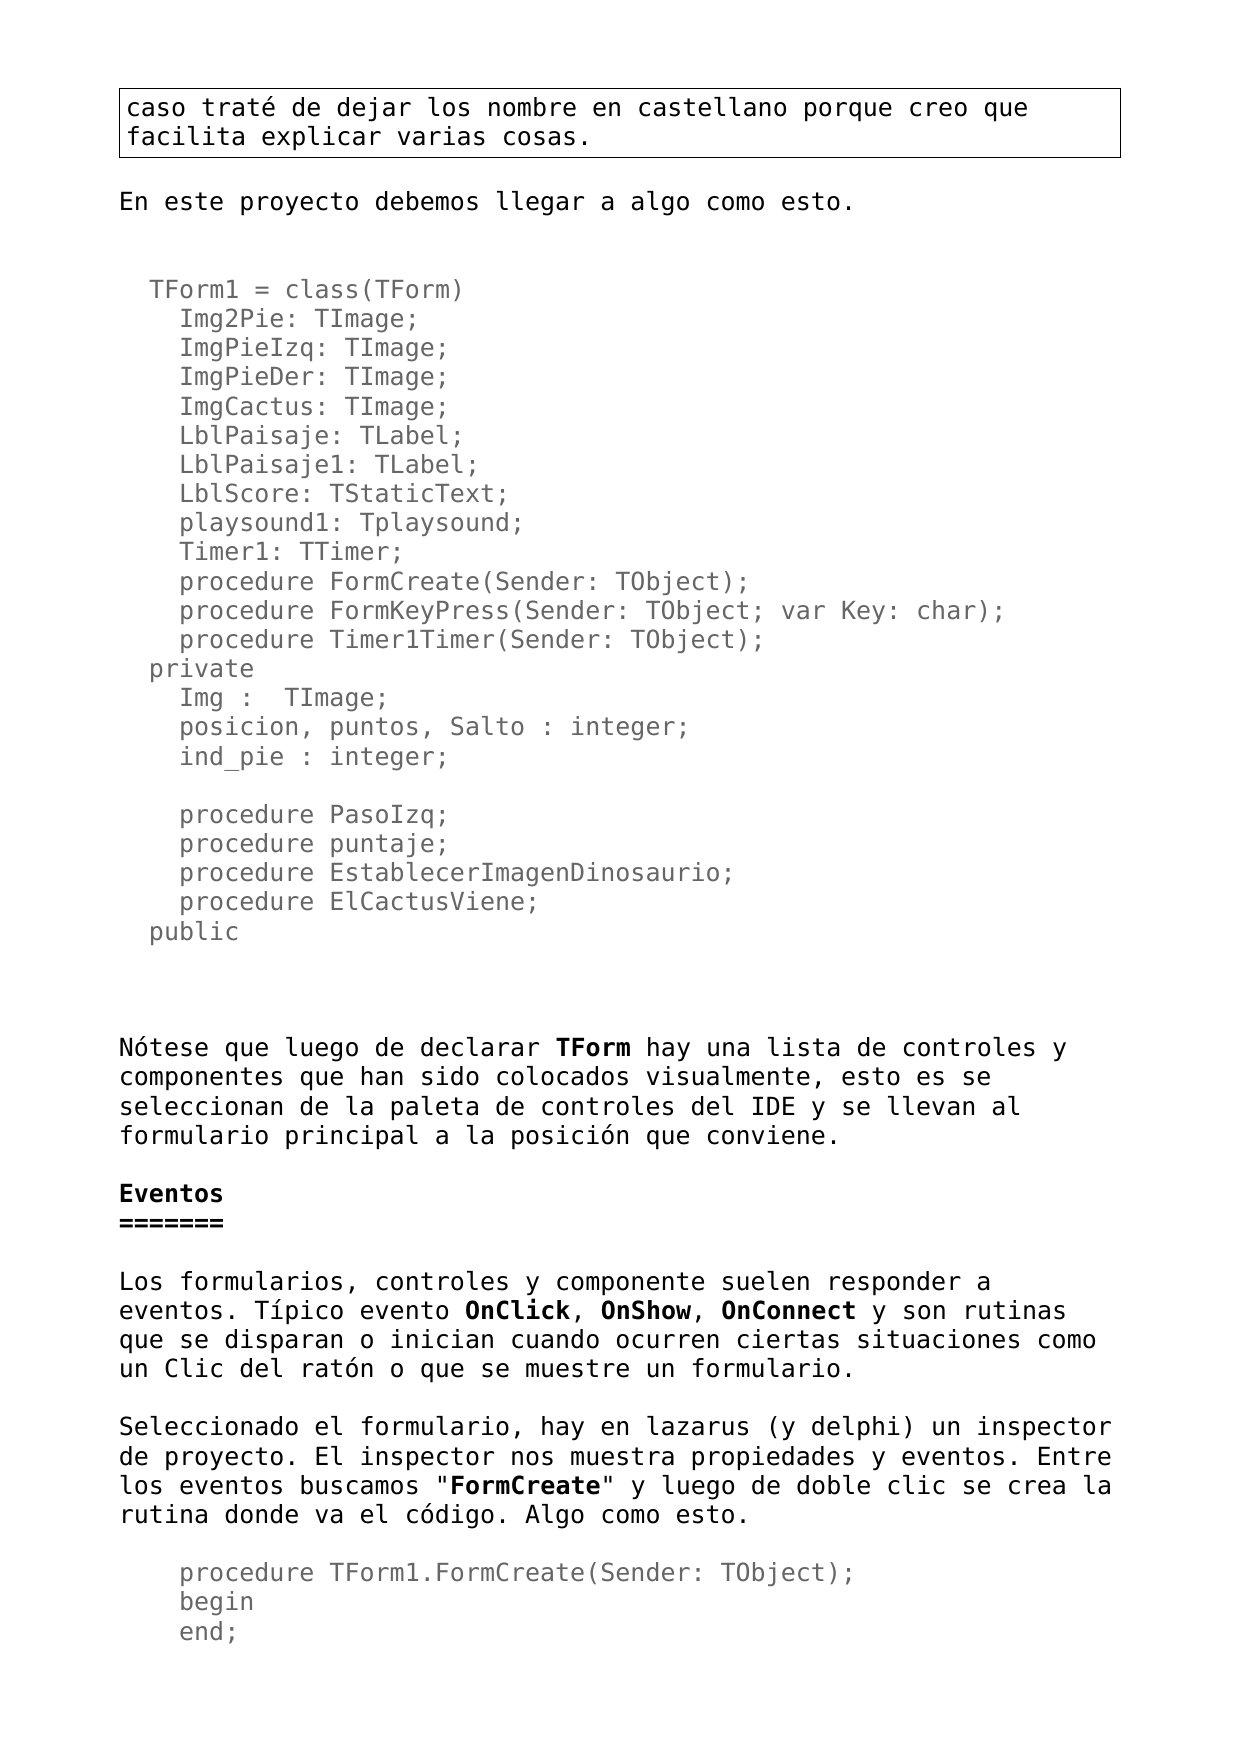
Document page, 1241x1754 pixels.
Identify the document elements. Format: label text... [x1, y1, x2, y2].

text ind_pie : integer; [119, 742, 1121, 771]
text LblPaisaje: TLabel; [119, 421, 1121, 450]
text procedure puntaje; [119, 829, 1121, 858]
text procedure TForm1.FormCreate(Sender: TObject); [119, 1558, 1121, 1587]
text procedure FormKeyPress(Sender: TObject; var Key: char); [119, 596, 1121, 625]
text posicion, puntos, Salto : integer; [119, 712, 1121, 742]
text Nótese que luego de declarar TForm hay una lista de controles y componentes que han sido colocados visualmente, esto es se seleccionan de la paleta de controles del IDE y se llevan al formulario principal a la posición que conviene. [119, 1033, 1121, 1150]
text procedure ElCactusViene; [119, 887, 1121, 917]
text Timer1: TTimer; [119, 537, 1121, 567]
text private [119, 654, 1121, 683]
text begin [119, 1587, 1121, 1617]
table_cell caso traté de dejar los nombre en castellano porque creo que facilita explicar varias cosas. [120, 89, 1120, 157]
text procedure EstablecerImagenDinosaurio; [119, 858, 1121, 887]
text Seleccionado el formulario, hay en lazarus (y delphi) un inspector de proyecto. El inspector nos muestra propiedades y eventos. Entre los eventos buscamos "FormCreate" y luego de doble clic se crea la rutina donde va el código. Algo como esto. [119, 1412, 1121, 1529]
text procedure PasoIzq; [119, 800, 1121, 829]
text Img2Pie: TImage; [119, 304, 1121, 333]
text playsound1: Tplaysound; [119, 508, 1121, 537]
text LblScore: TStaticText; [119, 479, 1121, 508]
text Eventos [119, 1179, 1121, 1208]
text Los formularios, controles y componente suelen responder a eventos. Típico evento OnClick, OnShow, OnConnect y son rutinas que se disparan o inician cuando ocurren ciertas situaciones como un Clic del ratón o que se muestre un formulario. [119, 1267, 1121, 1383]
text ImgPieDer: TImage; [119, 362, 1121, 392]
text procedure Timer1Timer(Sender: TObject); [119, 625, 1121, 654]
text ImgPieIzq: TImage; [119, 333, 1121, 362]
text public [119, 917, 1121, 946]
text En este proyecto debemos llegar a algo como esto. [119, 187, 1121, 217]
text procedure FormCreate(Sender: TObject); [119, 567, 1121, 596]
text ======= [119, 1208, 1121, 1237]
text LblPaisaje1: TLabel; [119, 450, 1121, 479]
text Img : TImage; [119, 683, 1121, 712]
text TForm1 = class(TForm) [119, 275, 1121, 304]
text end; [119, 1617, 1121, 1646]
text ImgCactus: TImage; [119, 392, 1121, 421]
